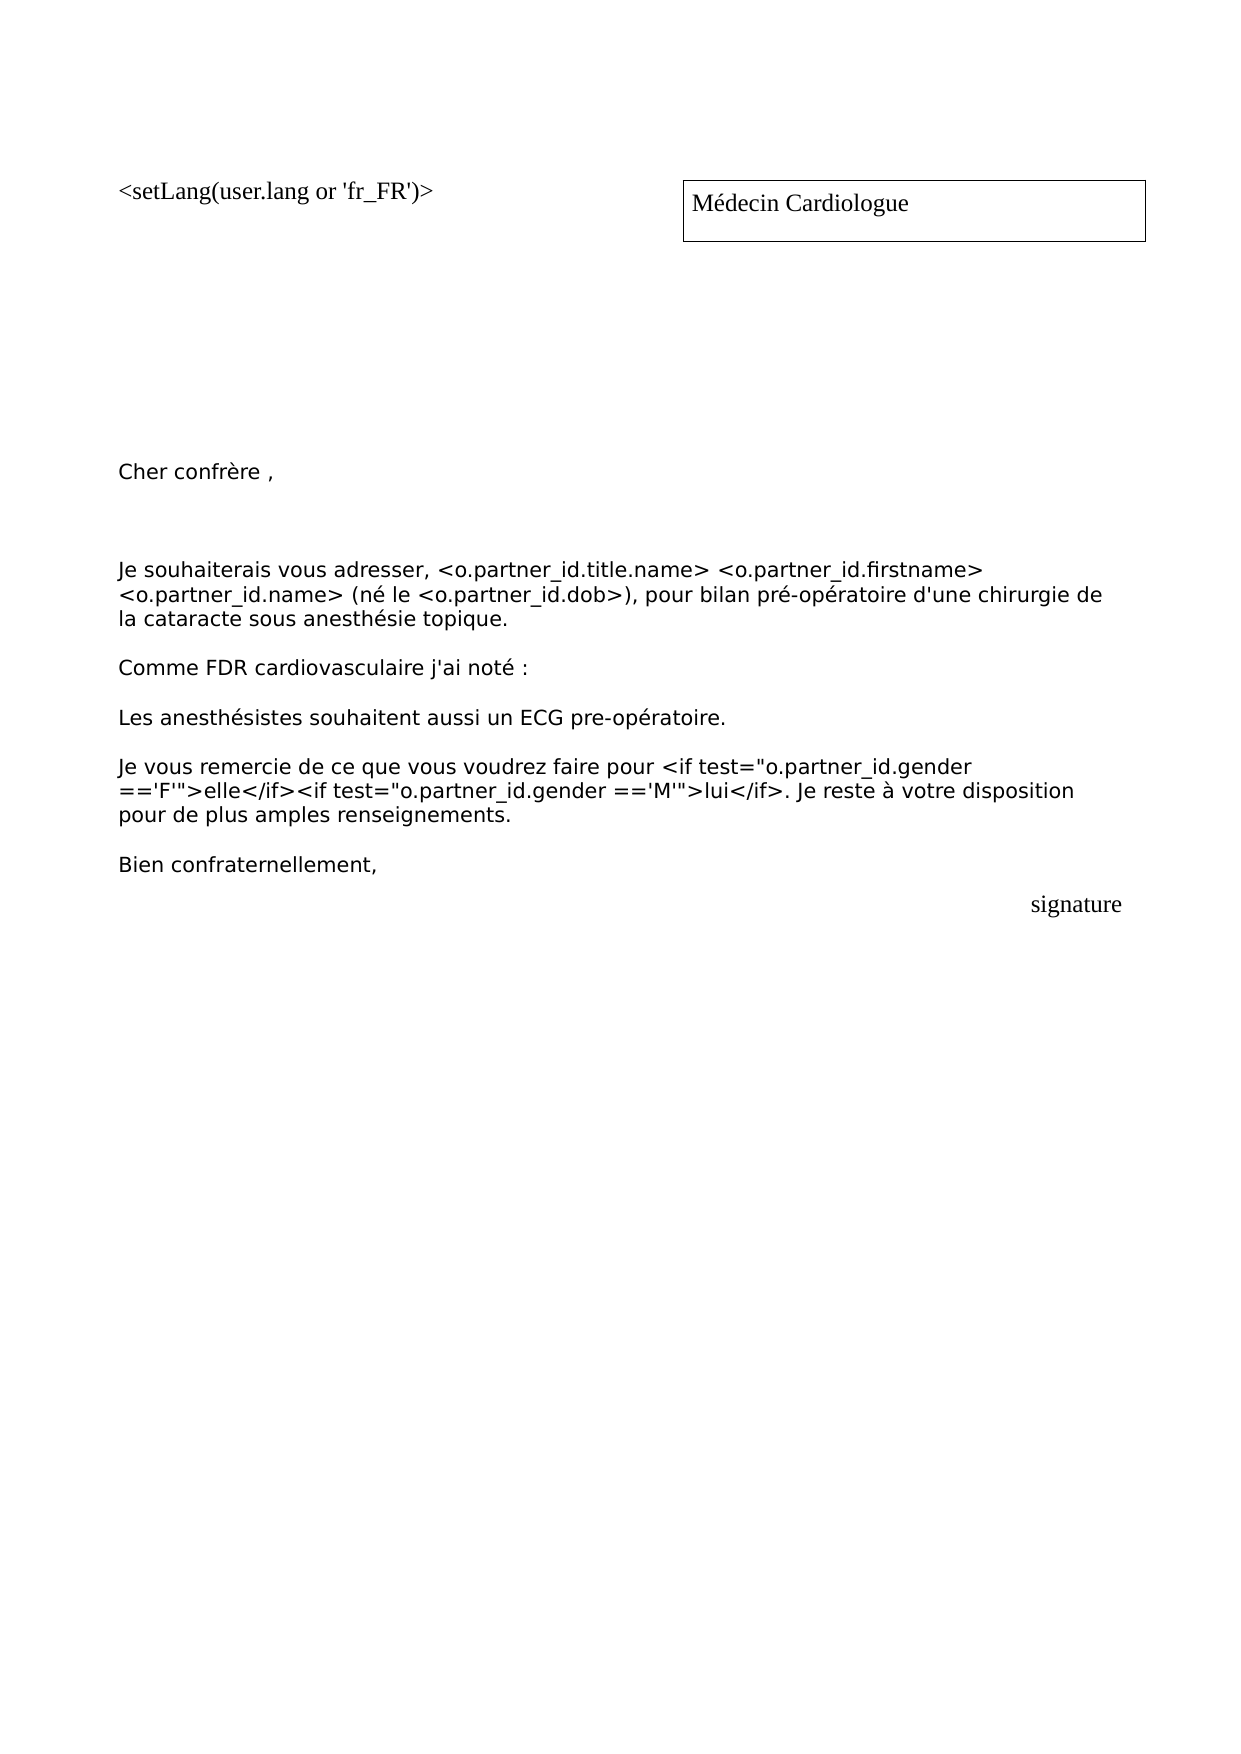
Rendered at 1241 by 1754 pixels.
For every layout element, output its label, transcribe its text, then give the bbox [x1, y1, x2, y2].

text Les anesthésistes souhaitent aussi un ECG pre-opératoire. [118, 706, 1122, 730]
text Je vous remercie de ce que vous voudrez faire pour <if test="o.partner_id.gender =='F'">elle</if><if test="o.partner_id.gender =='M'">lui</if>. Je reste à votre disposition pour de plus amples renseignements. [118, 755, 1122, 828]
text Médecin Cardiologue [692, 188, 1137, 217]
text <setLang(user.lang or 'fr_FR')> [684, 181, 1145, 241]
text Cher confrère , [118, 460, 1122, 484]
text <setLang(user.lang or 'fr_FR')> [118, 176, 1145, 205]
text signature [118, 889, 1122, 918]
text Comme FDR cardiovasculaire j'ai noté : [118, 656, 1122, 681]
text Bien confraternellement, [118, 853, 1122, 877]
text Je souhaiterais vous adresser, <o.partner_id.title.name> <o.partner_id.firstname> <o.partner_id.name> (né le <o.partner_id.dob>), pour bilan pré-opératoire d'une chirurgie de la cataracte sous anesthésie topique. [118, 558, 1122, 631]
